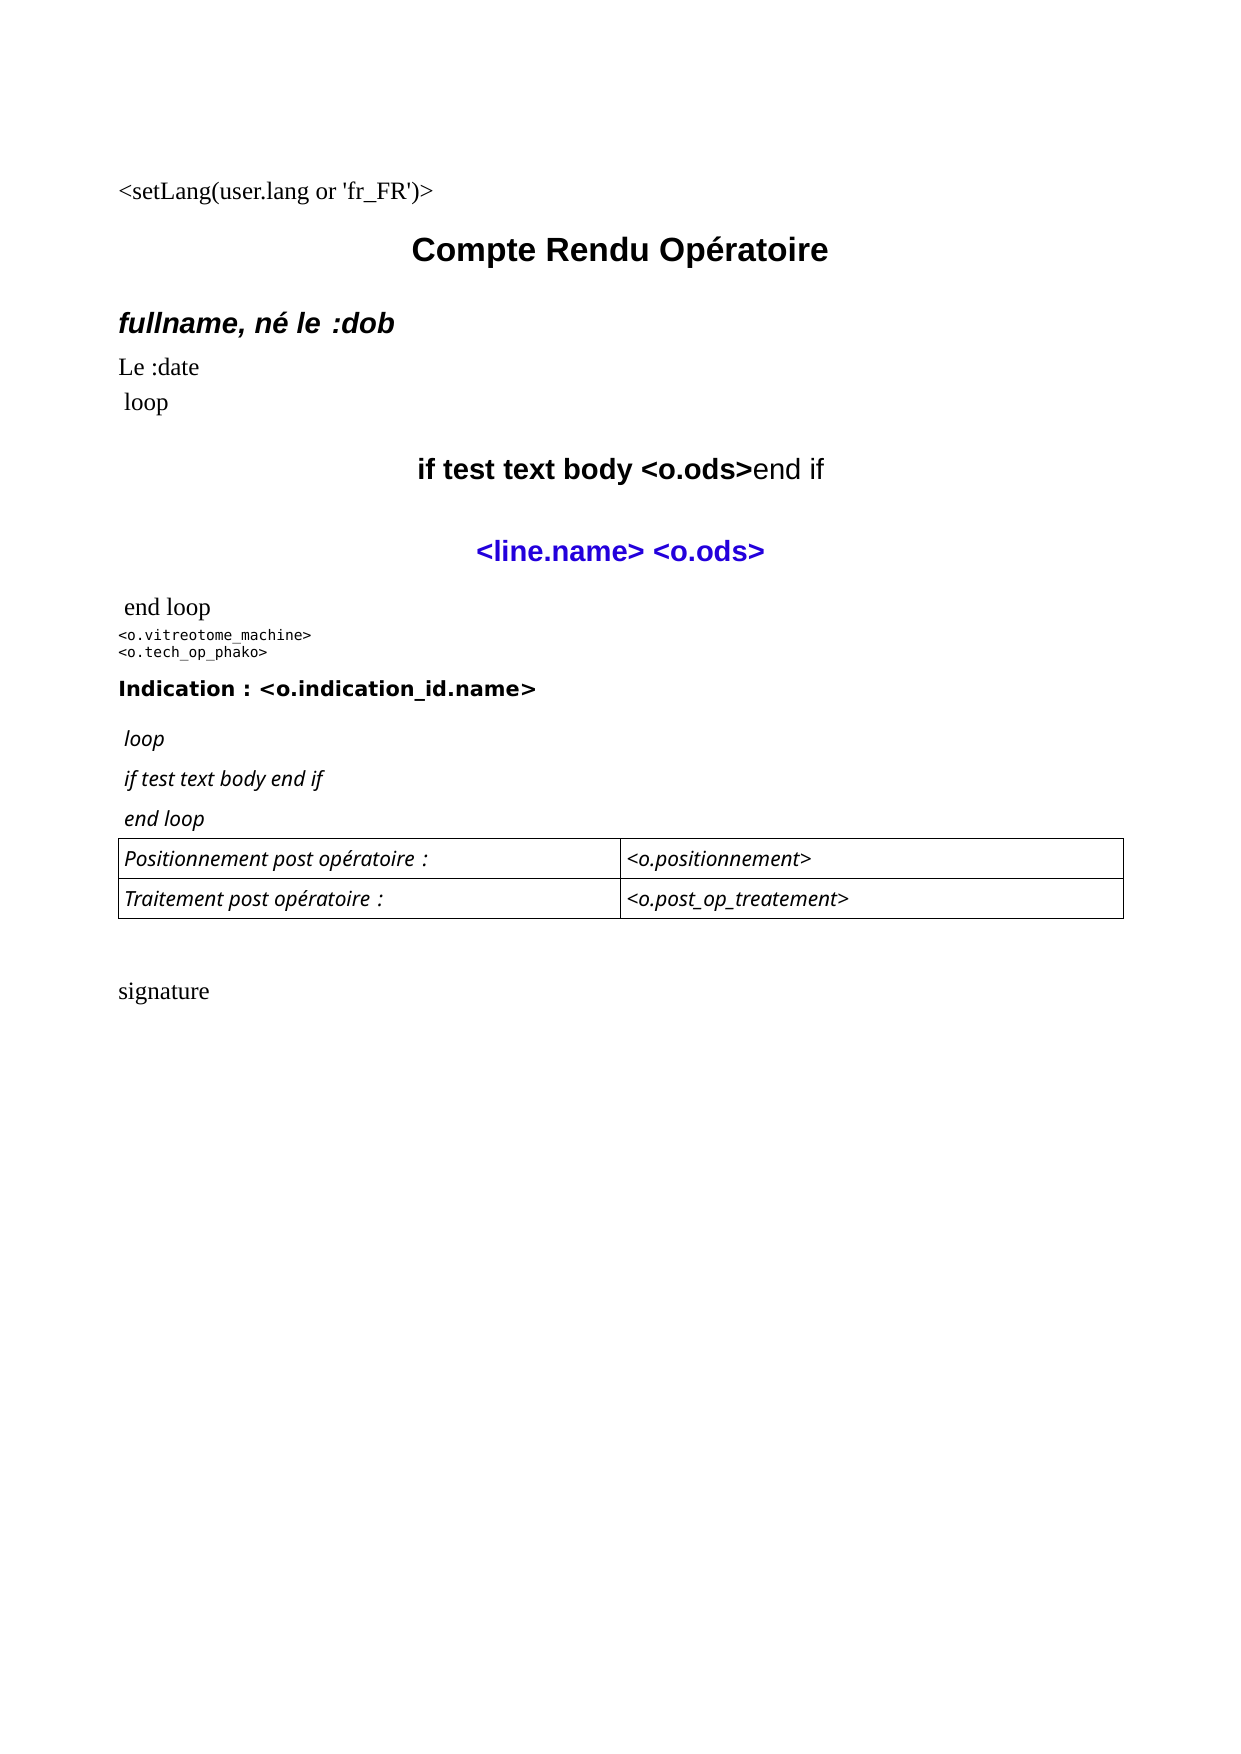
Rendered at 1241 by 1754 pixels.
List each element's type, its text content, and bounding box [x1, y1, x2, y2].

text <o.vitreotome_machine> [118, 626, 1122, 643]
table_header loop [118, 381, 1123, 421]
table_cell <o.positionnement> [621, 839, 1123, 878]
subtitle Compte Rendu Opératoire [118, 230, 1122, 269]
table_cell Traitement post opératoire : [119, 879, 620, 918]
table_cell end loop [118, 586, 1123, 626]
text Indication : <o.indication_id.name> [118, 677, 1122, 702]
table_cell Positionnement post opératoire : [119, 839, 620, 878]
table_cell end loop [118, 799, 1123, 838]
text signature [118, 976, 1122, 1005]
text <o.tech_op_phako> [118, 643, 1122, 660]
table_cell <o.post_op_treatement> [621, 879, 1123, 918]
table_cell if test text body <o.ods>end if [118, 421, 1123, 504]
subtitle fullname, né le :dob [118, 306, 1122, 340]
text <setLang(user.lang or 'fr_FR')> [118, 176, 1122, 205]
text Le :date [118, 352, 1122, 381]
table_header loop [118, 719, 1123, 758]
table_cell if test text body end if [118, 759, 1123, 798]
table_cell <line.name> <o.ods> [118, 504, 1123, 586]
